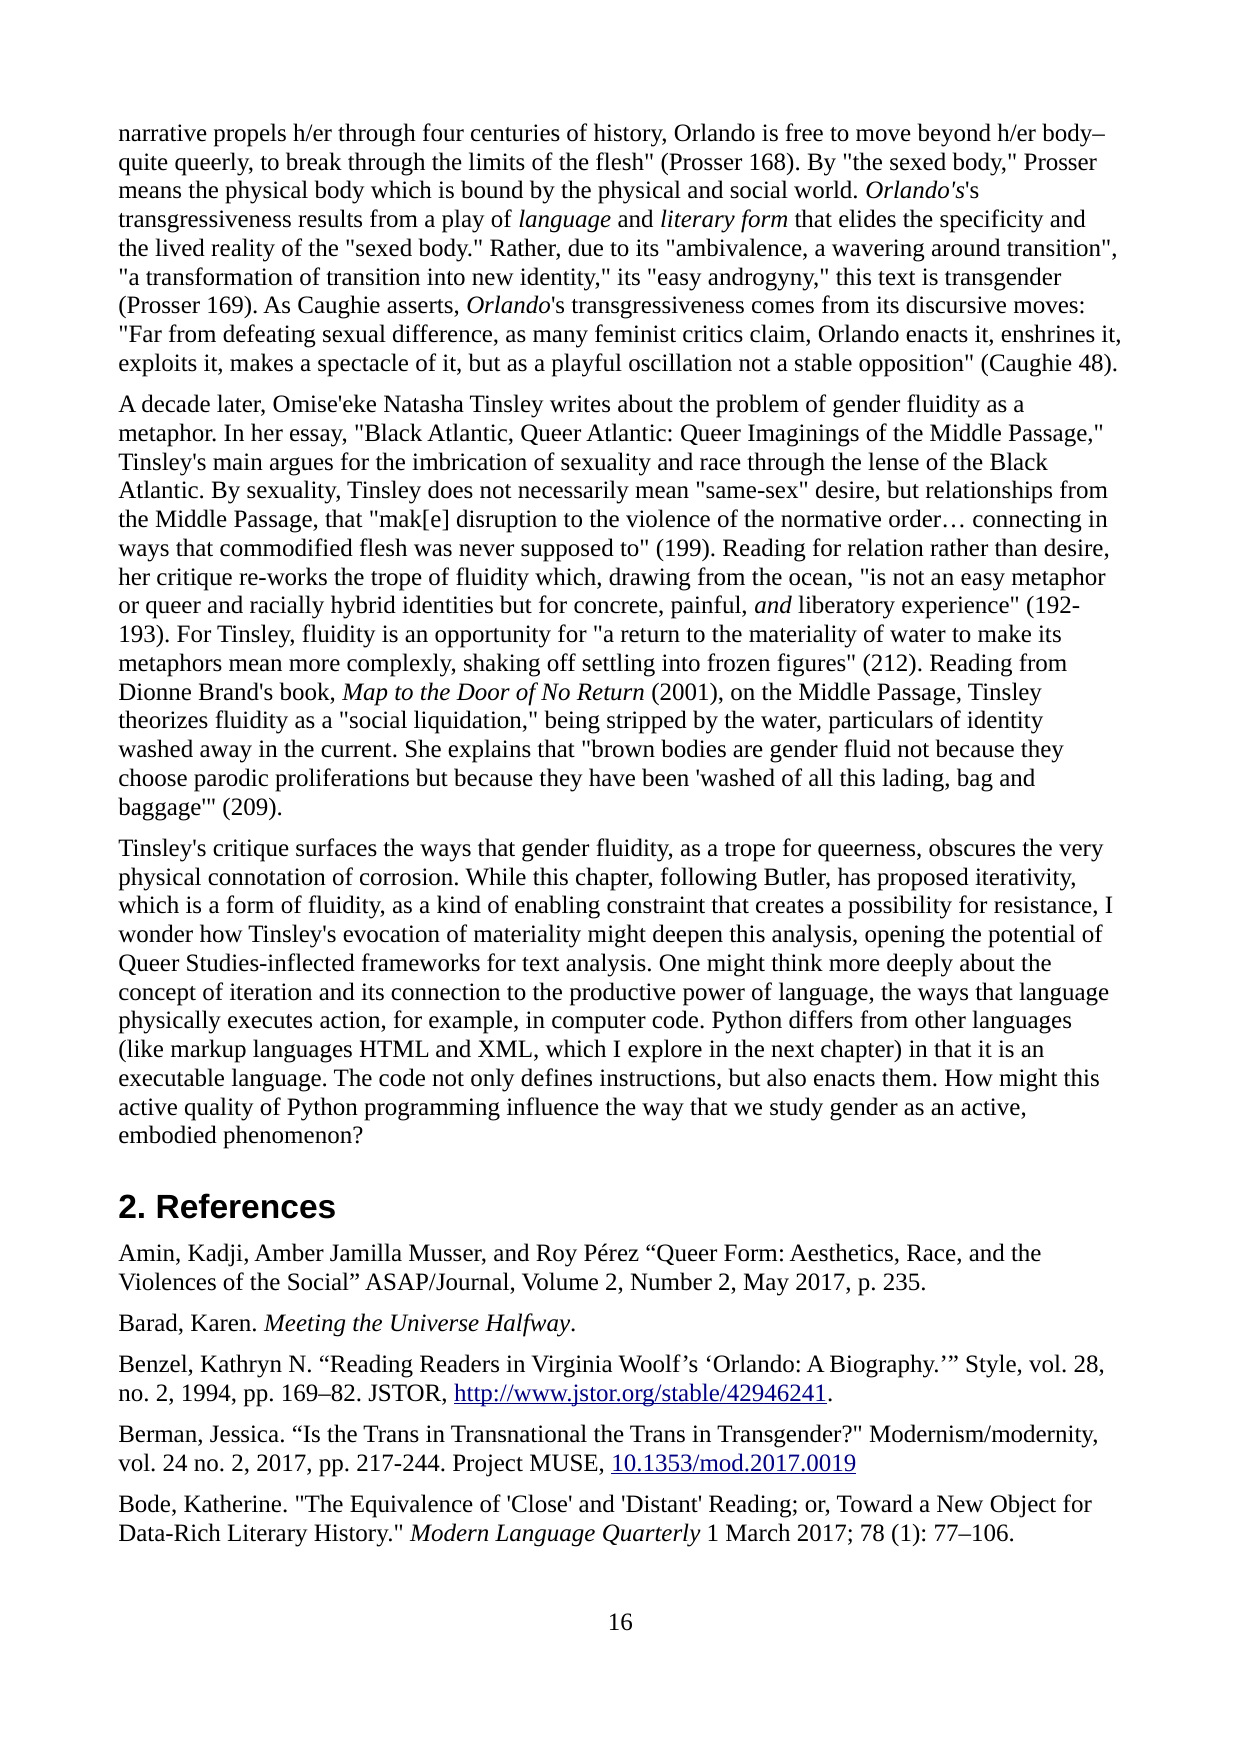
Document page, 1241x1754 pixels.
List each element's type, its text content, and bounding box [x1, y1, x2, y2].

text Berman, Jessica. “Is the Trans in Transnational the Trans in Transgender?" Modernism/modernity, vol. 24 no. 2, 2017, pp. 217-244. Project MUSE, 10.1353/mod.2017.0019 [118, 1419, 1122, 1477]
text Bode, Katherine. "The Equivalence of 'Close' and 'Distant' Reading; or, Toward a New Object for Data-Rich Literary History." Modern Language Quarterly 1 March 2017; 78 (1): 77–106. [118, 1489, 1122, 1547]
subtitle References [118, 1187, 1122, 1226]
text Barad, Karen. Meeting the Universe Halfway. [118, 1308, 1122, 1337]
text Amin, Kadji, Amber Jamilla Musser, and Roy Pérez “Queer Form: Aesthetics, Race, and the Violences of the Social” ASAP/Journal, Volume 2, Number 2, May 2017, p. 235. [118, 1238, 1122, 1296]
text Tinsley's critique surfaces the ways that gender fluidity, as a trope for queerness, obscures the very physical connotation of corrosion. While this chapter, following Butler, has proposed iterativity, which is a form of fluidity, as a kind of enabling constraint that creates a possibility for resistance, I wonder how Tinsley's evocation of materiality might deepen this analysis, opening the potential of Queer Studies-inflected frameworks for text analysis. One might think more deeply about the concept of iteration and its connection to the productive power of language, the ways that language physically executes action, for example, in computer code. Python differs from other languages (like markup languages HTML and XML, which I explore in the next chapter) in that it is an executable language. The code not only defines instructions, but also enacts them. How might this active quality of Python programming influence the way that we study gender as an active, embodied phenomenon? [118, 833, 1122, 1149]
text Benzel, Kathryn N. “Reading Readers in Virginia Woolf’s ‘Orlando: A Biography.’” Style, vol. 28, no. 2, 1994, pp. 169–82. JSTOR, http://www.jstor.org/stable/42946241. [118, 1349, 1122, 1407]
text A decade later, Omise'eke Natasha Tinsley writes about the problem of gender fluidity as a metaphor. In her essay, "Black Atlantic, Queer Atlantic: Queer Imaginings of the Middle Passage," Tinsley's main argues for the imbrication of sexuality and race through the lense of the Black Atlantic. By sexuality, Tinsley does not necessarily mean "same-sex" desire, but relationships from the Middle Passage, that "mak[e] disruption to the violence of the normative order… connecting in ways that commodified flesh was never supposed to" (199). Reading for relation rather than desire, her critique re-works the trope of fluidity which, drawing from the ocean, "is not an easy metaphor or queer and racially hybrid identities but for concrete, painful, and liberatory experience" (192-193). For Tinsley, fluidity is an opportunity for "a return to the materiality of water to make its metaphors mean more complexly, shaking off settling into frozen figures" (212). Reading from Dionne Brand's book, Map to the Door of No Return (2001), on the Middle Passage, Tinsley theorizes fluidity as a "social liquidation," being stripped by the water, particulars of identity washed away in the current. She explains that "brown bodies are gender fluid not because they choose parodic proliferations but because they have been 'washed of all this lading, bag and baggage'" (209). [118, 389, 1122, 821]
text narrative propels h/er through four centuries of history, Orlando is free to move beyond h/er body–quite queerly, to break through the limits of the flesh" (Prosser 168). By "the sexed body," Prosser means the physical body which is bound by the physical and social world. Orlando's's transgressiveness results from a play of language and literary form that elides the specificity and the lived reality of the "sexed body." Rather, due to its "ambivalence, a wavering around transition", "a transformation of transition into new identity," its "easy androgyny," this text is transgender (Prosser 169). As Caughie asserts, Orlando's transgressiveness comes from its discursive moves: "Far from defeating sexual difference, as many feminist critics claim, Orlando enacts it, enshrines it, exploits it, makes a spectacle of it, but as a playful oscillation not a stable opposition" (Caughie 48). [118, 118, 1122, 377]
